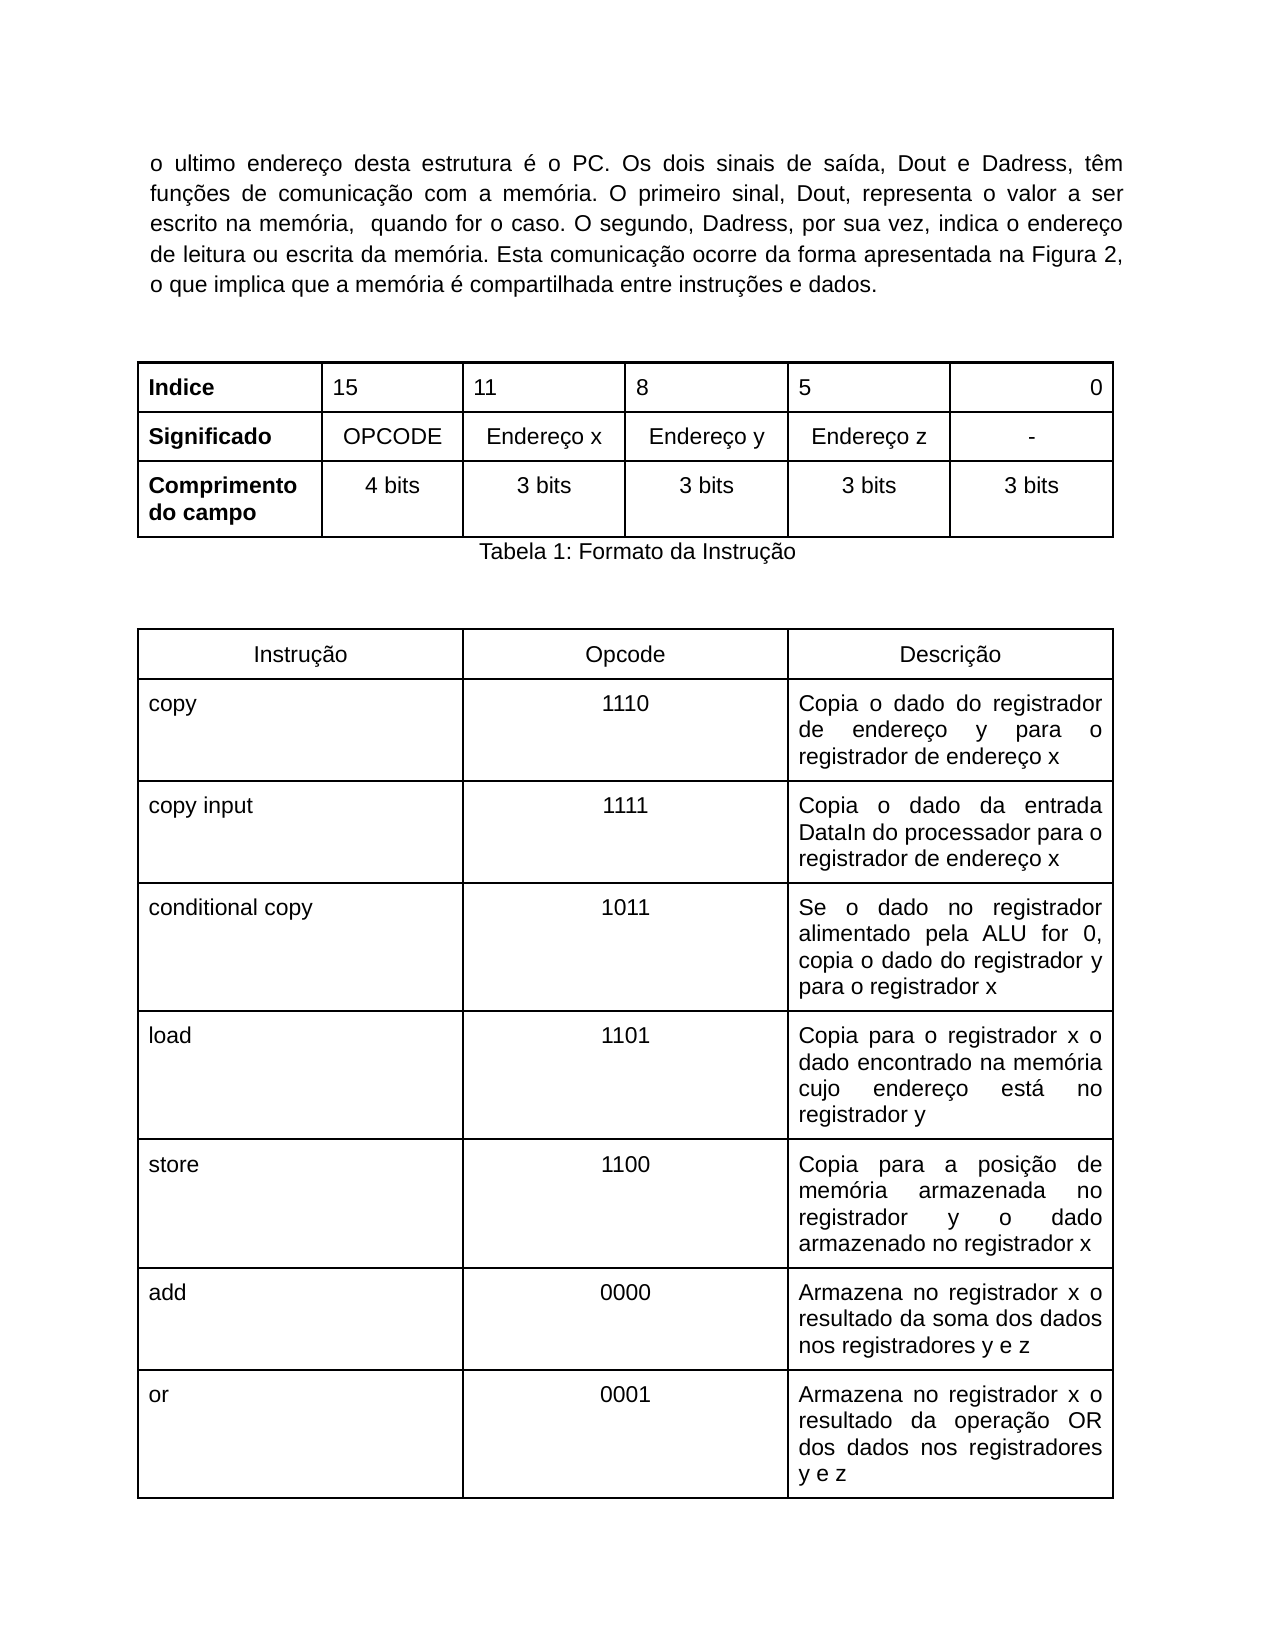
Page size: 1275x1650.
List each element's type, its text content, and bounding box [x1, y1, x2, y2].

table_cell Significado [139, 413, 321, 460]
table_cell copy [139, 680, 462, 779]
table_cell 1101 [464, 1012, 787, 1138]
table_cell load [139, 1012, 462, 1138]
table_cell 1011 [464, 884, 787, 1010]
table_cell Copia o dado do registrador de endereço y para o registrador de endereço x [789, 680, 1112, 779]
table_cell 3 bits [464, 462, 624, 536]
table_cell copy input [139, 782, 462, 882]
table_header Opcode [464, 630, 787, 678]
table_cell 1110 [464, 680, 787, 779]
table_cell Copia o dado da entrada DataIn do processador para o registrador de endereço x [789, 782, 1112, 882]
table_cell 3 bits [626, 462, 787, 536]
text o ultimo endereço desta estrutura é o PC. Os dois sinais de saída, Dout e Dadress, têm funções de comunicação com a memória. O primeiro sinal, Dout, representa o valor a ser escrito na memória, quando for o caso. O segundo, Dadress, por sua vez, indica o endereço de leitura ou escrita da memória. Esta comunicação ocorre da forma apresentada na Figura 2, o que implica que a memória é compartilhada entre instruções e dados. [150, 150, 1125, 297]
table_cell store [139, 1140, 462, 1267]
table_header 0 [951, 364, 1112, 411]
table_cell Comprimento do campo [139, 462, 321, 536]
table_header 8 [626, 364, 787, 411]
table_cell Endereço y [626, 413, 787, 460]
table_header 5 [789, 364, 949, 411]
table_cell 0000 [464, 1269, 787, 1368]
table_cell Endereço x [464, 413, 624, 460]
text Tabela 1: Formato da Instrução [150, 538, 1125, 564]
table_cell - [951, 413, 1112, 460]
table_cell 0001 [464, 1371, 787, 1497]
table_cell Se o dado no registrador alimentado pela ALU for 0, copia o dado do registrador y para o registrador x [789, 884, 1112, 1010]
table_header 15 [323, 364, 462, 411]
table_cell 3 bits [951, 462, 1112, 536]
table_cell Copia para o registrador x o dado encontrado na memória cujo endereço está no registrador y [789, 1012, 1112, 1138]
table_cell or [139, 1371, 462, 1497]
table_cell Copia para a posição de memória armazenada no registrador y o dado armazenado no registrador x [789, 1140, 1112, 1267]
table_cell add [139, 1269, 462, 1368]
table_cell 1111 [464, 782, 787, 882]
table_cell 4 bits [323, 462, 462, 536]
table_cell 1100 [464, 1140, 787, 1267]
table_header Indice [139, 364, 321, 411]
table_header Descrição [789, 630, 1112, 678]
table_cell Armazena no registrador x o resultado da operação OR dos dados nos registradores y e z [789, 1371, 1112, 1497]
table_cell Armazena no registrador x o resultado da soma dos dados nos registradores y e z [789, 1269, 1112, 1368]
table_cell Endereço z [789, 413, 949, 460]
table_cell 3 bits [789, 462, 949, 536]
table_header Instrução [139, 630, 462, 678]
table_header 11 [464, 364, 624, 411]
table_cell OPCODE [323, 413, 462, 460]
table_cell conditional copy [139, 884, 462, 1010]
